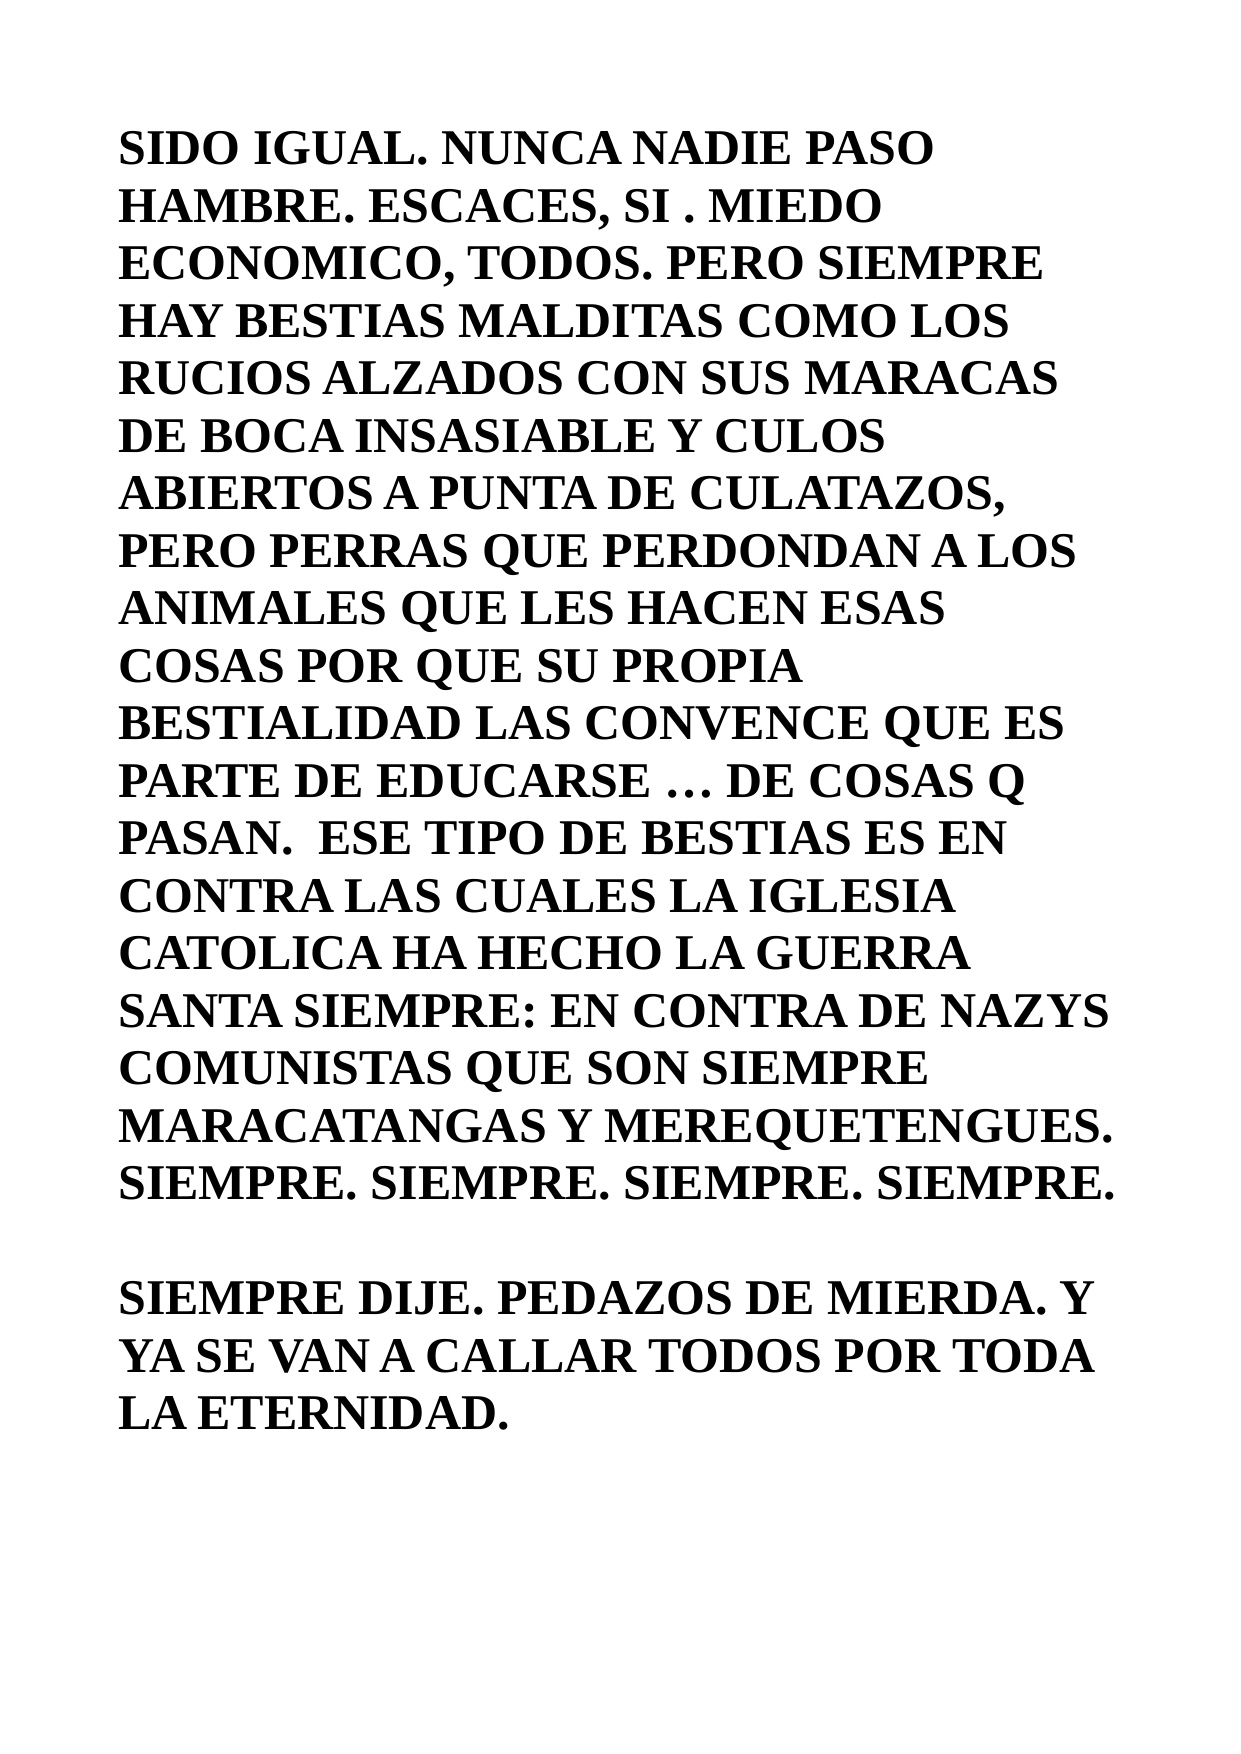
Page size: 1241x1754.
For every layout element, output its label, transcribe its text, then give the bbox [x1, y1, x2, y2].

text SIEMPRE DIJE. PEDAZOS DE MIERDA. Y YA SE VAN A CALLAR TODOS POR TODA LA ETERNIDAD. [118, 1268, 1122, 1441]
text SIDO IGUAL. NUNCA NADIE PASO HAMBRE. ESCACES, SI . MIEDO ECONOMICO, TODOS. PERO SIEMPRE HAY BESTIAS MALDITAS COMO LOS RUCIOS ALZADOS CON SUS MARACAS DE BOCA INSASIABLE Y CULOS ABIERTOS A PUNTA DE CULATAZOS, PERO PERRAS QUE PERDONDAN A LOS ANIMALES QUE LES HACEN ESAS COSAS POR QUE SU PROPIA BESTIALIDAD LAS CONVENCE QUE ES PARTE DE EDUCARSE … DE COSAS Q PASAN. ESE TIPO DE BESTIAS ES EN CONTRA LAS CUALES LA IGLESIA CATOLICA HA HECHO LA GUERRA SANTA SIEMPRE: EN CONTRA DE NAZYS COMUNISTAS QUE SON SIEMPRE MARACATANGAS Y MEREQUETENGUES. SIEMPRE. SIEMPRE. SIEMPRE. SIEMPRE. [118, 118, 1122, 1211]
